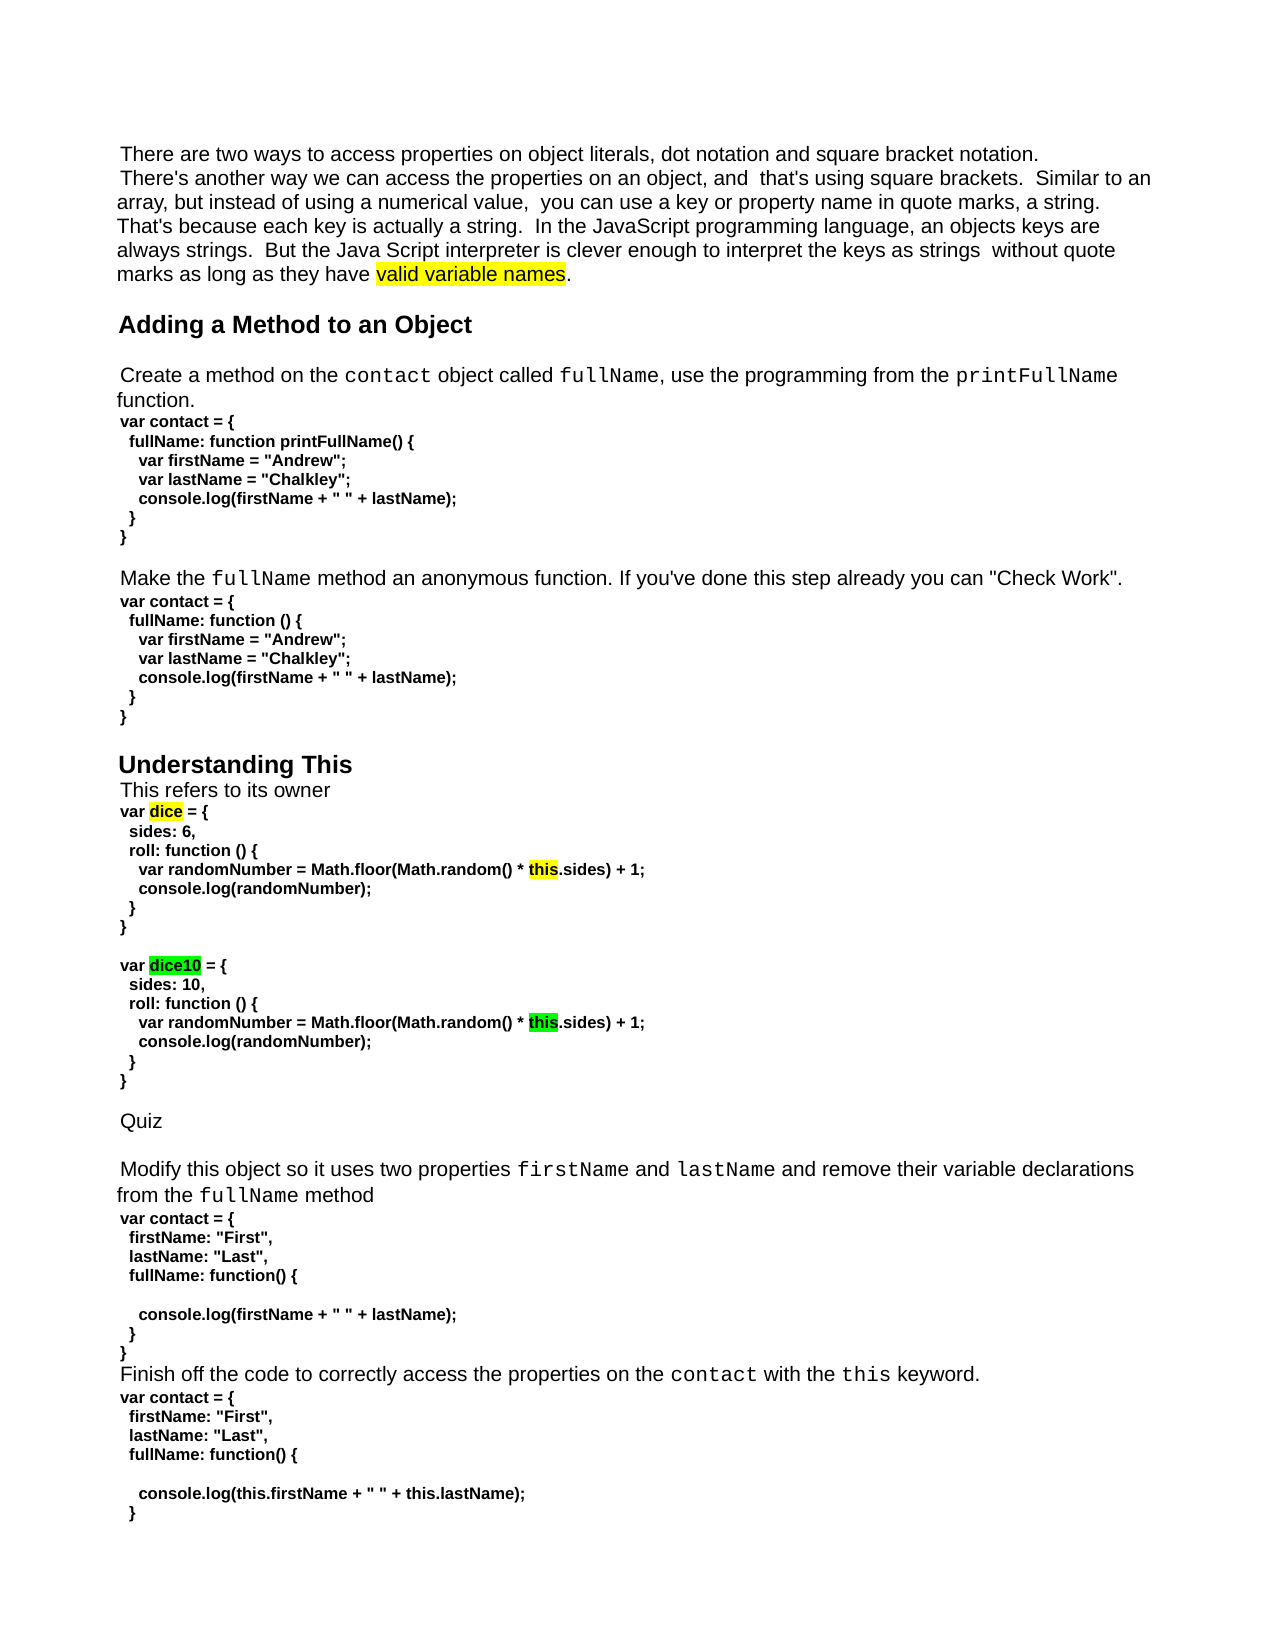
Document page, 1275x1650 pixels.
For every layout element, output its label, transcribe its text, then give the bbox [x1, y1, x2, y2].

text Finish off the code to correctly access the properties on the contact with the this keyword. [117, 1362, 1157, 1388]
text } [117, 1071, 1157, 1090]
text Make the fullName method an anonymous function. If you've done this step already you can "Check Work". [117, 566, 1157, 591]
subtitle Understanding This [118, 749, 1157, 778]
text var contact = { [117, 1388, 1157, 1407]
text var contact = { [117, 412, 1157, 431]
text var randomNumber = Math.floor(Math.random() * this.sides) + 1; [117, 1013, 1157, 1032]
text } [117, 1323, 1157, 1343]
text } [117, 706, 1157, 726]
text console.log(randomNumber); [117, 879, 1157, 898]
text } [117, 1051, 1157, 1071]
text Modify this object so it uses two properties firstName and lastName and remove their variable declarations from the fullName method [117, 1157, 1157, 1208]
text } [117, 687, 1157, 706]
text lastName: "Last", [117, 1426, 1157, 1445]
text } [117, 527, 1157, 546]
text var lastName = "Chalkley"; [117, 649, 1157, 668]
text This refers to its owner [117, 778, 1157, 802]
text Create a method on the contact object called fullName, use the programming from the printFullName function. [117, 362, 1157, 412]
text firstName: "First", [117, 1407, 1157, 1426]
text sides: 10, [117, 975, 1157, 994]
text } [117, 1343, 1157, 1362]
text var contact = { [117, 591, 1157, 611]
text lastName: "Last", [117, 1247, 1157, 1266]
text fullName: function() { [117, 1266, 1157, 1285]
text fullName: function () { [117, 611, 1157, 630]
text sides: 6, [117, 821, 1157, 841]
text roll: function () { [117, 994, 1157, 1013]
text console.log(firstName + " " + lastName); [117, 1304, 1157, 1323]
text var firstName = "Andrew"; [117, 451, 1157, 470]
text var dice = { [117, 802, 1157, 821]
text console.log(firstName + " " + lastName); [117, 668, 1157, 687]
text } [117, 917, 1157, 936]
text There's another way we can access the properties on an object, and that's using square brackets. Similar to an array, but instead of using a numerical value, you can use a key or property name in quote marks, a string. That's because each key is actually a string. In the JavaScript programming language, an objects keys are always strings. But the Java Script interpreter is clever enough to interpret the keys as strings without quote marks as long as they have valid variable names. [117, 166, 1157, 286]
text There are two ways to access properties on object literals, dot notation and square bracket notation. [117, 142, 1157, 166]
text var dice10 = { [117, 956, 1157, 975]
text firstName: "First", [117, 1228, 1157, 1247]
text console.log(randomNumber); [117, 1032, 1157, 1051]
text var firstName = "Andrew"; [117, 630, 1157, 649]
text } [117, 508, 1157, 527]
text console.log(firstName + " " + lastName); [117, 489, 1157, 508]
text Quiz [117, 1109, 1157, 1133]
text console.log(this.firstName + " " + this.lastName); [117, 1483, 1157, 1503]
text } [117, 898, 1157, 917]
text var lastName = "Chalkley"; [117, 470, 1157, 489]
text fullName: function printFullName() { [117, 431, 1157, 451]
text var contact = { [117, 1208, 1157, 1228]
text fullName: function() { [117, 1445, 1157, 1464]
text var randomNumber = Math.floor(Math.random() * this.sides) + 1; [117, 860, 1157, 879]
text roll: function () { [117, 841, 1157, 860]
subtitle Adding a Method to an Object [118, 310, 1157, 338]
text } [117, 1503, 1157, 1522]
